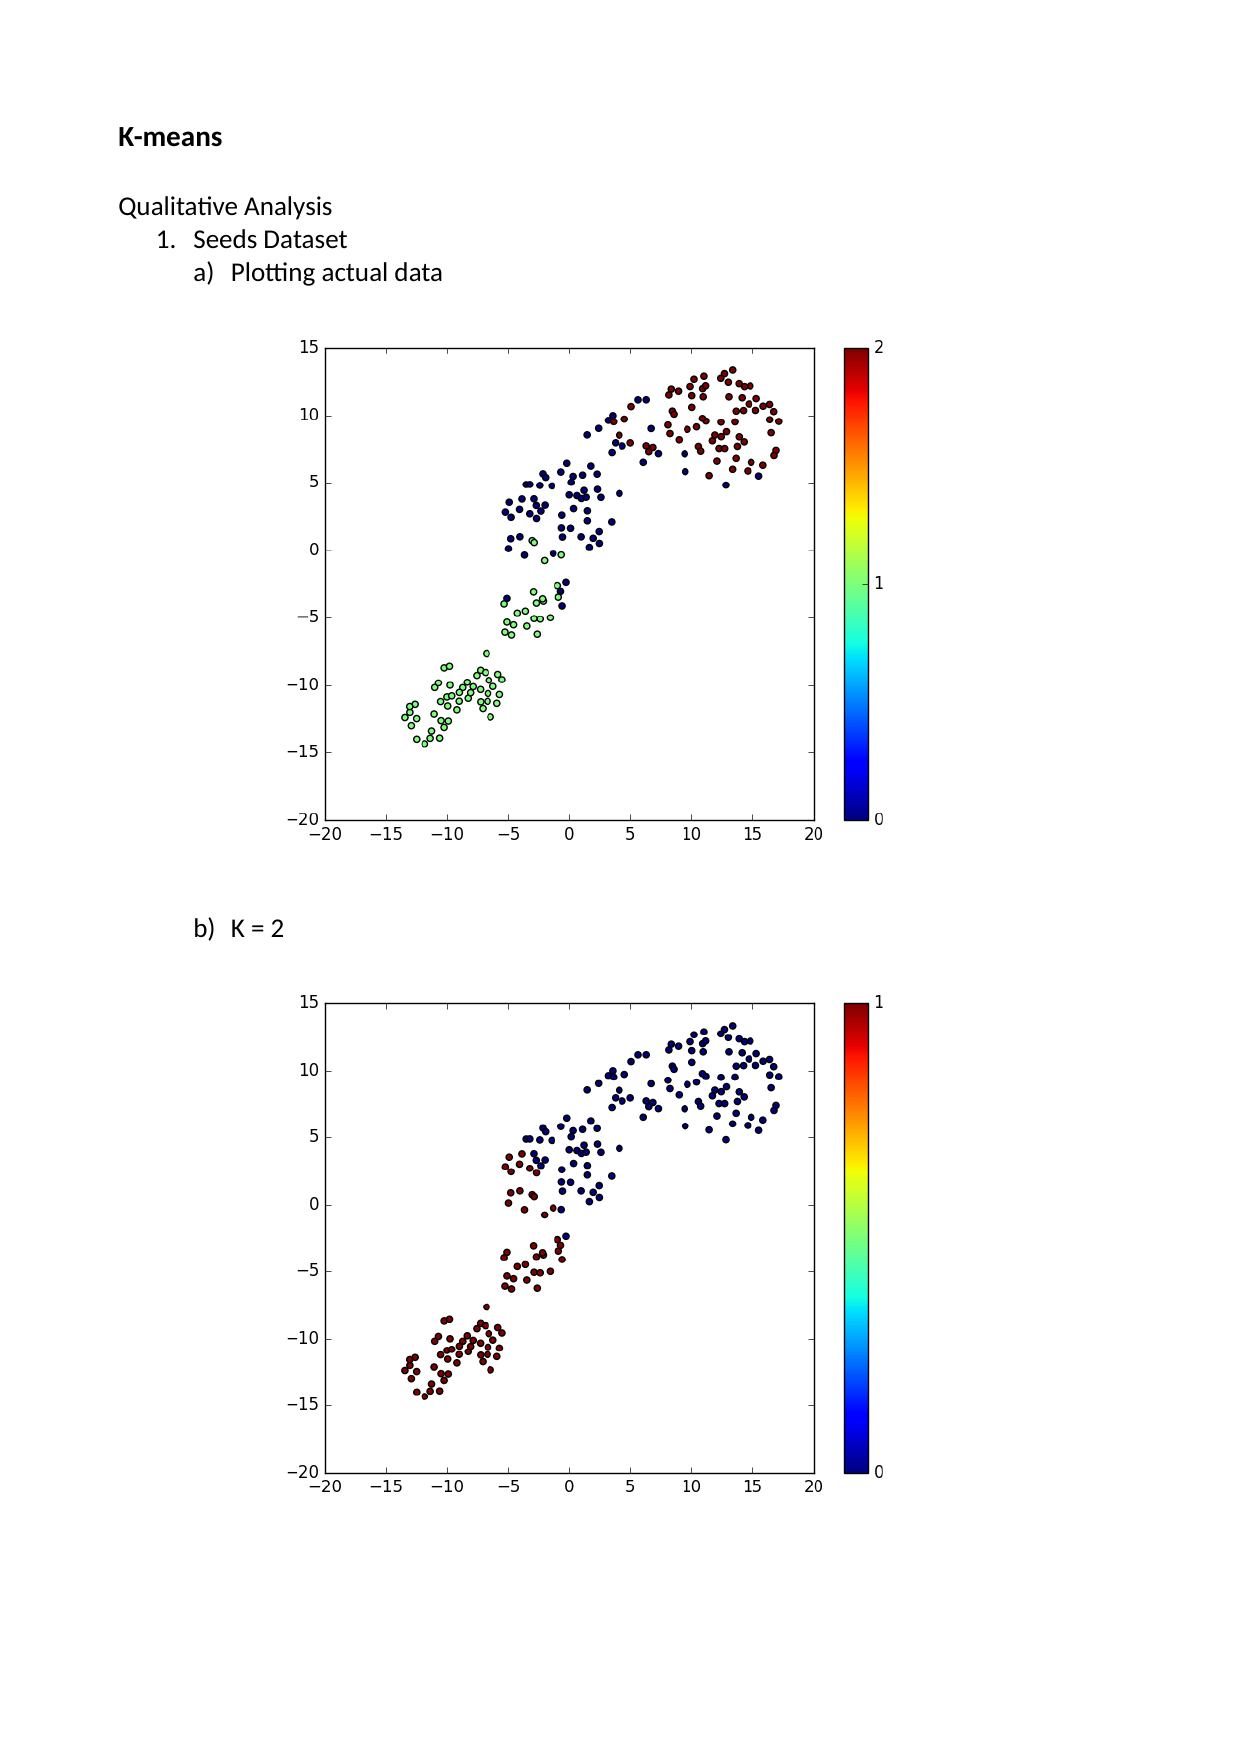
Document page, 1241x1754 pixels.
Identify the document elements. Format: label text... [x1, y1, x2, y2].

list Seeds Dataset [156, 222, 1122, 255]
list K = 2 [193, 911, 1122, 944]
text K-means [118, 118, 1122, 154]
text Qualitative Analysis [118, 189, 1122, 222]
picture [226, 944, 1014, 1531]
list Plotting actual data [193, 255, 1122, 288]
picture [226, 288, 1014, 879]
